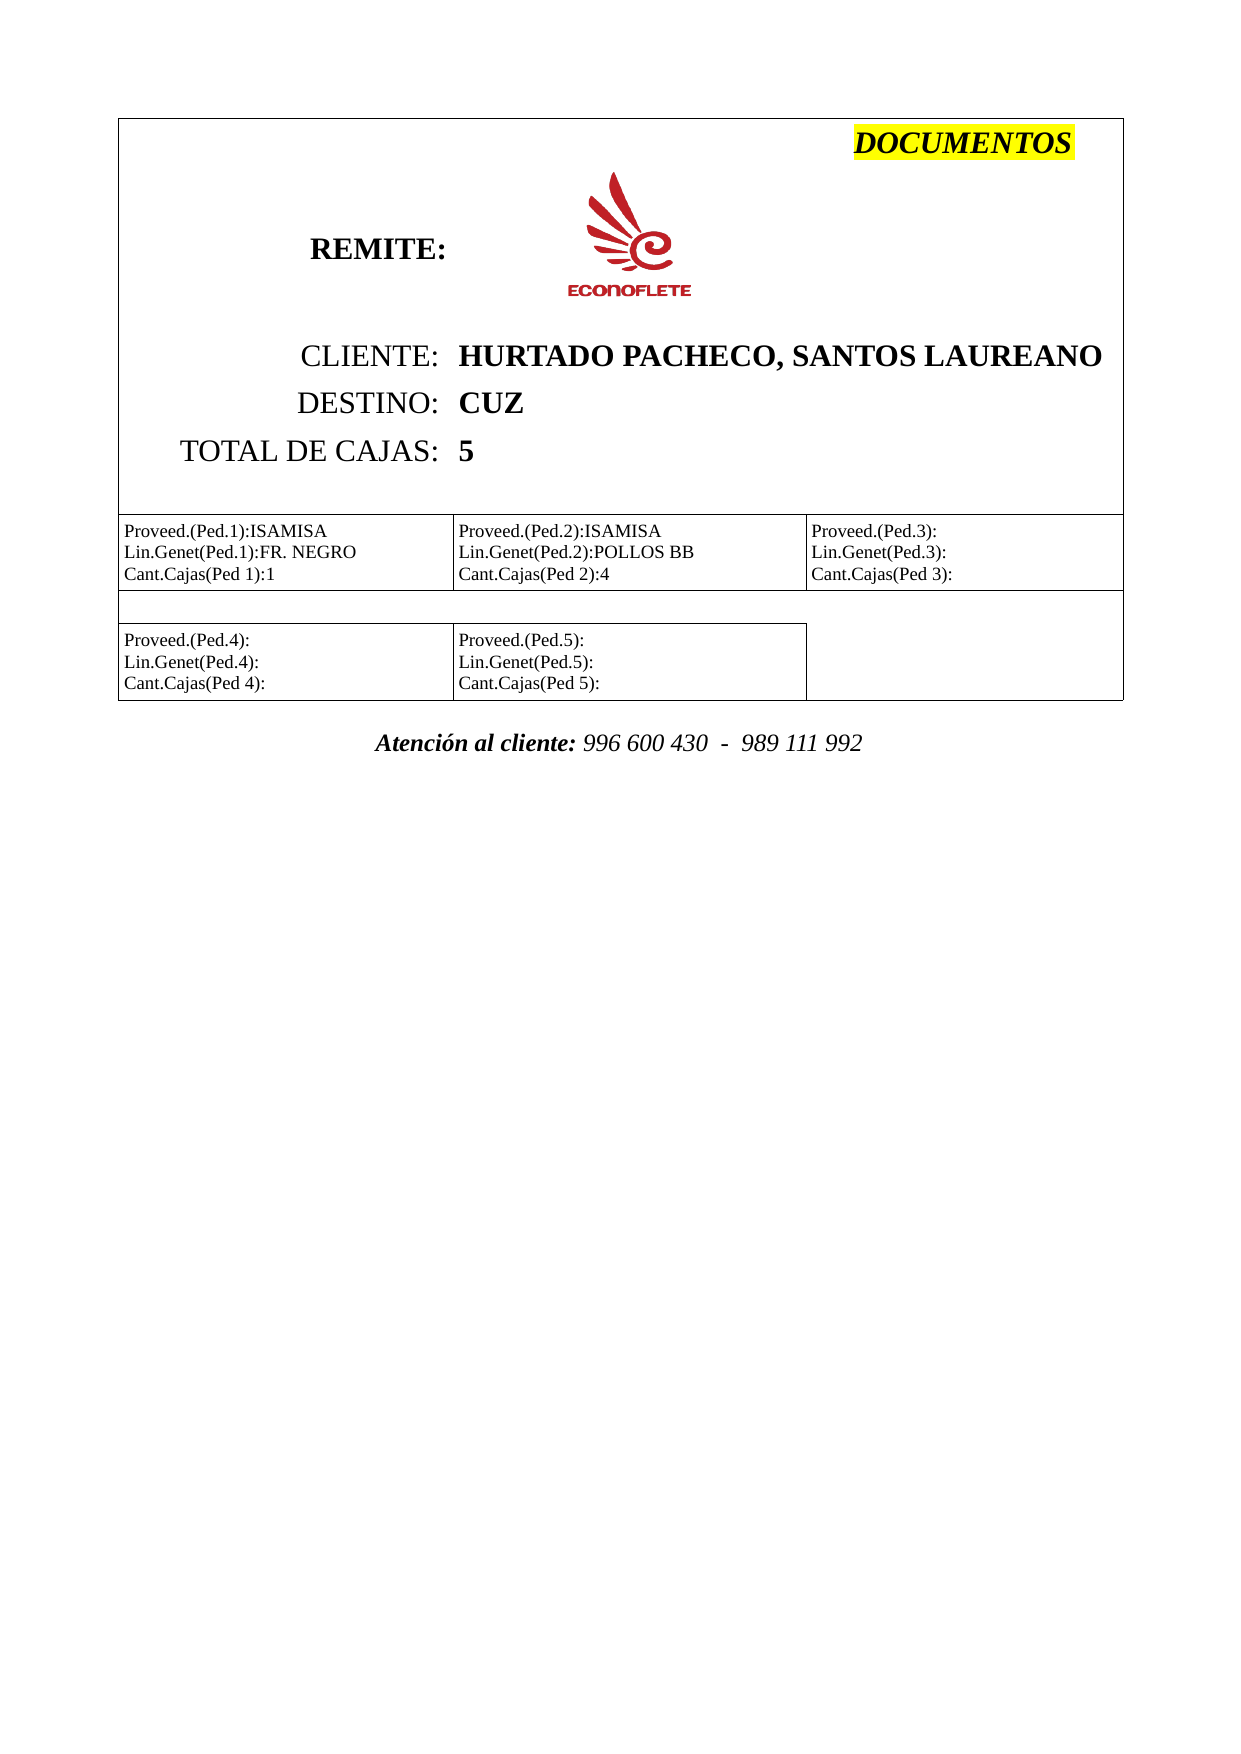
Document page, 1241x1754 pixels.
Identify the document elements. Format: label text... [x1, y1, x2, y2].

table_cell [806, 166, 1123, 332]
table_header [453, 119, 806, 166]
table_cell Proveed.(Ped.5): Lin.Genet(Ped.5): Cant.Cajas(Ped 5): [454, 624, 806, 699]
table_cell Proveed.(Ped.2):ISAMISA Lin.Genet(Ped.2):POLLOS BB Cant.Cajas(Ped 2):4 [454, 515, 806, 590]
table_cell DESTINO: [119, 379, 453, 426]
table_cell [119, 591, 453, 623]
table_cell Proveed.(Ped.1):ISAMISA Lin.Genet(Ped.1):FR. NEGRO Cant.Cajas(Ped 1):1 [119, 515, 453, 590]
table_cell Proveed.(Ped.4): Lin.Genet(Ped.4): Cant.Cajas(Ped 4): [119, 624, 453, 699]
text Atención al cliente: 996 600 430 - 989 111 992 [118, 728, 1122, 757]
table_header [119, 119, 453, 166]
table_cell REMITE: [119, 166, 453, 332]
picture [552, 171, 707, 297]
table_header DOCUMENTOS [806, 119, 1123, 166]
table_cell [453, 474, 806, 514]
table_cell [119, 474, 453, 514]
table_cell [807, 623, 1123, 699]
table_cell [453, 166, 806, 332]
table_cell [453, 591, 806, 623]
table_cell 5 [453, 426, 1123, 474]
table_cell [806, 474, 1123, 514]
table_cell CLIENTE: [119, 332, 453, 379]
table_cell CUZ [453, 379, 806, 426]
table_cell [806, 591, 1123, 623]
table_cell Proveed.(Ped.3): Lin.Genet(Ped.3): Cant.Cajas(Ped 3): [807, 515, 1123, 590]
table_cell TOTAL DE CAJAS: [119, 426, 453, 474]
table_cell [806, 379, 1123, 426]
table_cell HURTADO PACHECO, SANTOS LAUREANO [453, 332, 1123, 379]
